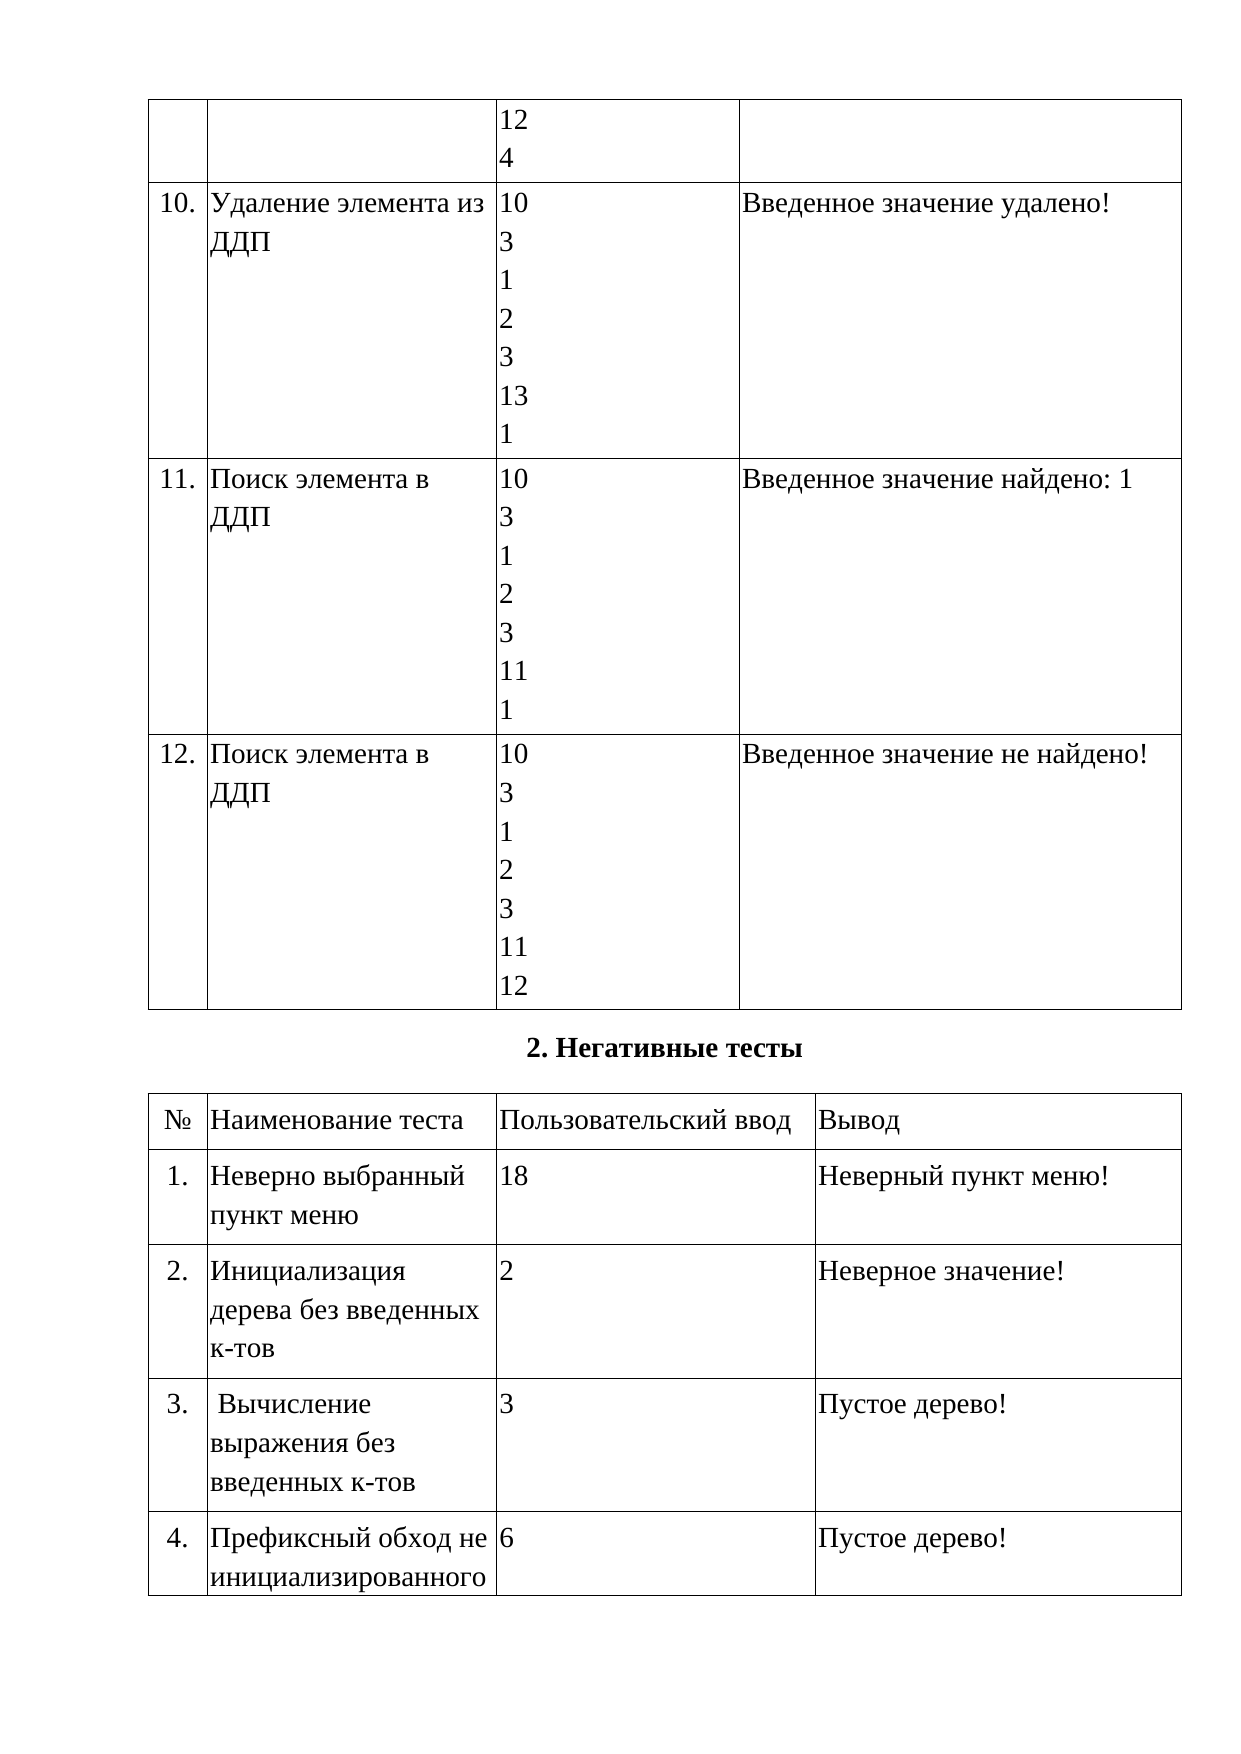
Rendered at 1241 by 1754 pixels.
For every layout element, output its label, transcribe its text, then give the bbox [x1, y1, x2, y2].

table_cell 10 3 1 2 3 13 1 [497, 183, 739, 458]
table_header Пользовательский ввод [497, 1094, 815, 1149]
table_cell Введенное значение найдено: 1 [740, 459, 1181, 733]
table_cell Неверное значение! [816, 1245, 1181, 1378]
table_cell 10. [149, 183, 207, 458]
table_cell 2 [497, 1245, 815, 1378]
table_cell Вычисление выражения без введенных к-тов [208, 1379, 496, 1511]
table_cell Пустое дерево! [816, 1512, 1181, 1595]
subtitle 2. Негативные тесты [148, 1030, 1181, 1064]
table_cell Инициализация дерева без введенных к-тов [208, 1245, 496, 1378]
table_cell 3 [497, 1379, 815, 1511]
table_cell Введенное значение не найдено! [740, 735, 1181, 1009]
table_cell Неверный пункт меню! [816, 1150, 1181, 1244]
table_cell [208, 100, 496, 182]
table_cell Неверно выбранный пункт меню [208, 1150, 496, 1244]
table_cell Поиск элемента в ДДП [208, 735, 496, 1009]
table_cell 10 3 1 2 3 11 12 [497, 735, 739, 1009]
table_cell [149, 100, 207, 182]
table_cell Пустое дерево! [816, 1379, 1181, 1511]
table_header Наименование теста [208, 1094, 496, 1149]
table_cell 18 [497, 1150, 815, 1244]
table_cell Поиск элемента в ДДП [208, 459, 496, 733]
table_cell Удаление элемента из ДДП [208, 183, 496, 458]
table_cell 6 [497, 1512, 815, 1595]
table_cell 3. [149, 1379, 207, 1511]
table_cell Префиксный обход не инициализированного [208, 1512, 496, 1595]
table_cell 10 3 1 2 3 11 1 [497, 459, 739, 733]
table_header № [149, 1094, 207, 1149]
table_cell 2. [149, 1245, 207, 1378]
table_cell 12 4 [497, 100, 739, 182]
table_cell 11. [149, 459, 207, 733]
table_cell Введенное значение удалено! [740, 183, 1181, 458]
table_cell 1. [149, 1150, 207, 1244]
table_header Вывод [816, 1094, 1181, 1149]
table_cell [740, 100, 1181, 182]
table_cell 4. [149, 1512, 207, 1595]
table_cell 12. [149, 735, 207, 1009]
